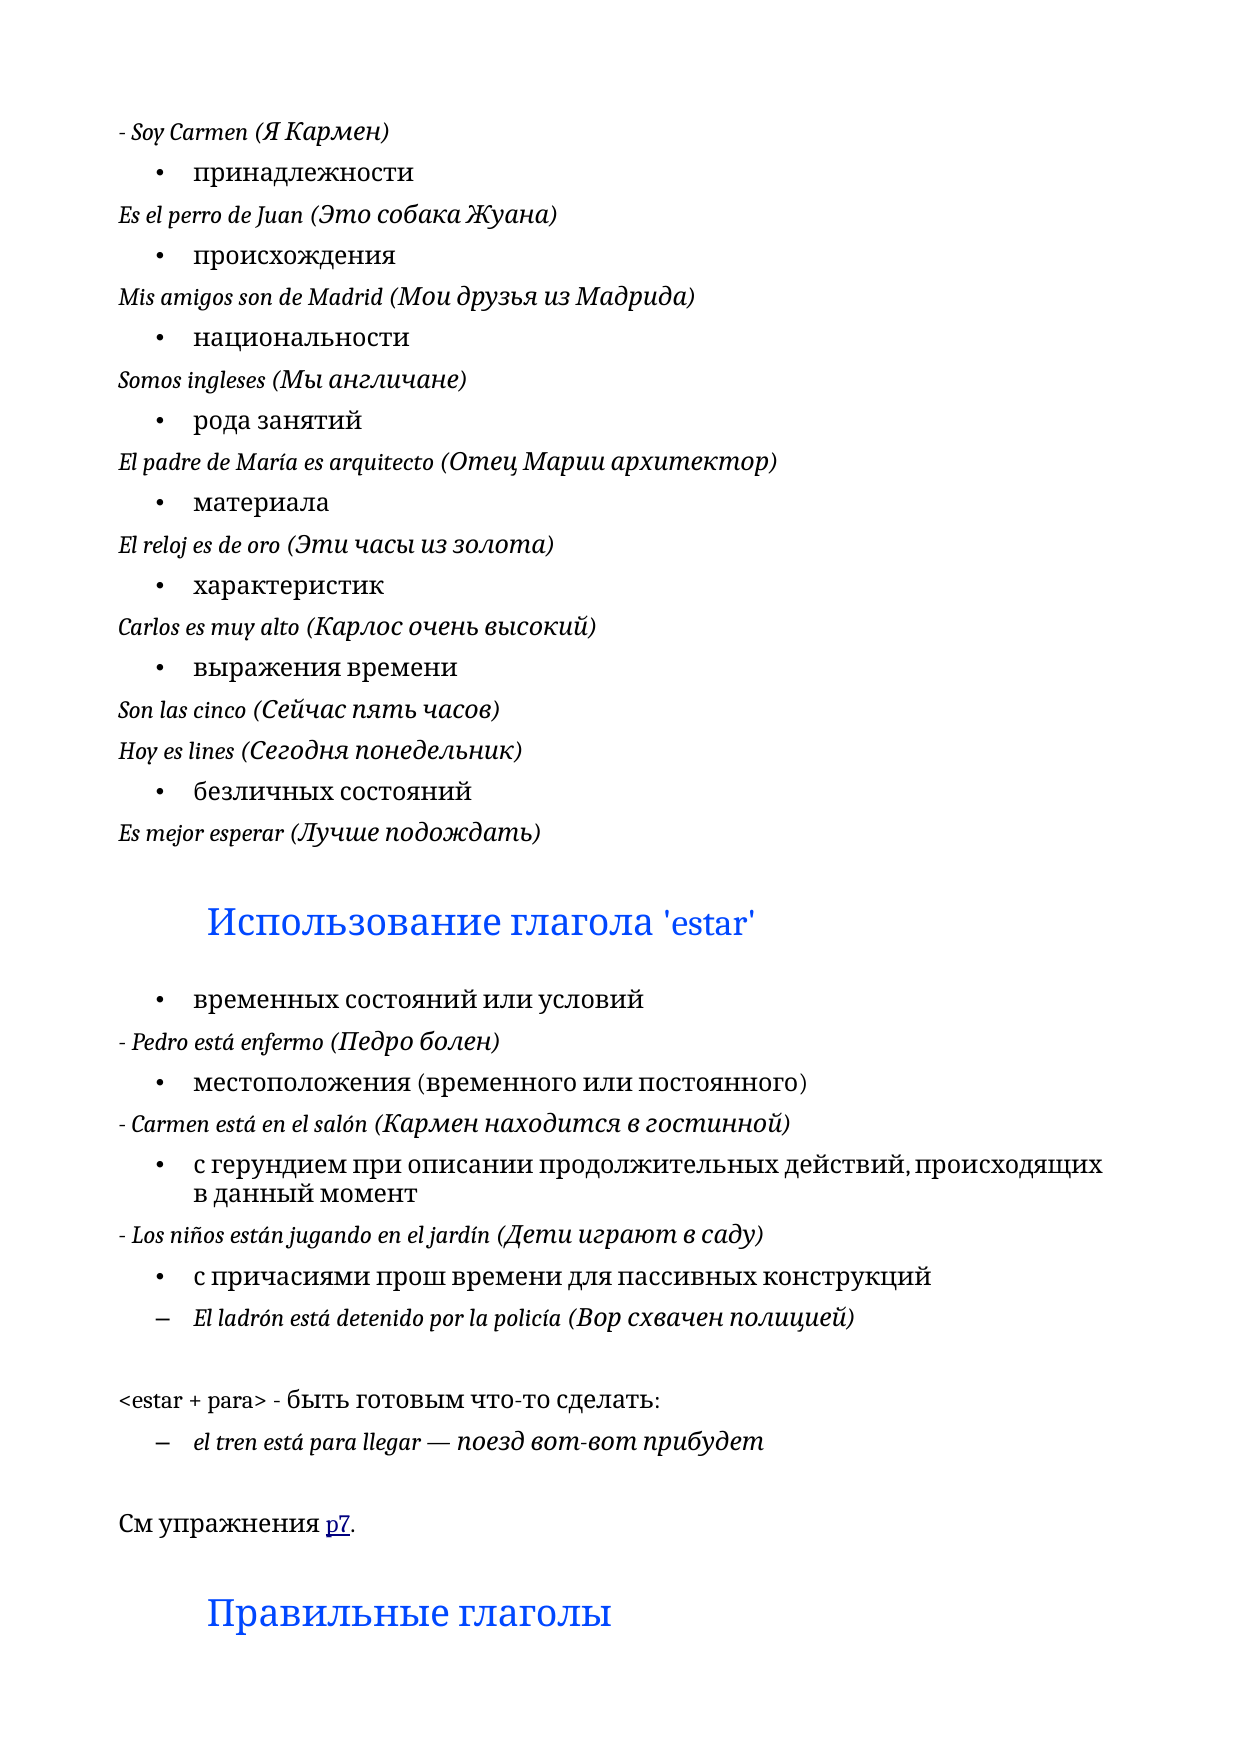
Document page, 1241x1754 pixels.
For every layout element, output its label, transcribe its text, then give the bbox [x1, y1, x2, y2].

list el tren está para llegar — поезд вот-вот прибудет [156, 1427, 1122, 1456]
list национальности [156, 324, 1122, 353]
list безличных состояний [156, 778, 1122, 807]
text Carlos es muy alto (Карлос очень высокий) [118, 613, 1122, 642]
text - Pedro está enfermo (Педро болен) [118, 1027, 1122, 1056]
list принадлежности [156, 159, 1122, 188]
text Es mejor esperar (Лучше подождать) [118, 819, 1122, 848]
list материала [156, 489, 1122, 518]
list происхождения [156, 242, 1122, 271]
text El reloj es de oro (Эти часы из золота) [118, 531, 1122, 559]
list с герундием при описании продолжительных действий, происходящих в данный момент [156, 1151, 1122, 1209]
text - Soy Carmen (Я Кармен) [118, 118, 1122, 147]
list временных состояний или условий [156, 986, 1122, 1015]
list рода занятий [156, 407, 1122, 436]
text См упражнения p7. [118, 1510, 1122, 1539]
list местоположения (временного или постоянного) [156, 1069, 1122, 1097]
list с причасиями прош времени для пассивных конструкций [156, 1262, 1122, 1291]
text - Los niños están jugando en el jardín (Дети играют в саду) [118, 1221, 1122, 1250]
list характеристик [156, 572, 1122, 601]
list выражения времени [156, 654, 1122, 683]
text <estar + para> - быть готовым что-то сделать: [118, 1386, 1122, 1415]
text - Carmen está en el salón (Кармен находится в гостинной) [118, 1110, 1122, 1139]
text Правильные глаголы [207, 1592, 1122, 1636]
text Somos ingleses (Мы англичане) [118, 366, 1122, 394]
text Son las cinco (Сейчас пять часов) [118, 696, 1122, 724]
text Mis amigos son de Madrid (Мои друзья из Мадрида) [118, 283, 1122, 312]
text El padre de María es arquitecto (Отец Марии архитектор) [118, 448, 1122, 477]
text Использование глагола 'estar' [207, 902, 1122, 945]
text Es el perro de Juan (Это собака Жуана) [118, 201, 1122, 229]
list El ladrón está detenido por la policía (Вор схвачен полицией) [156, 1304, 1122, 1332]
text Hoy es lines (Сегодня понедельник) [118, 737, 1122, 766]
